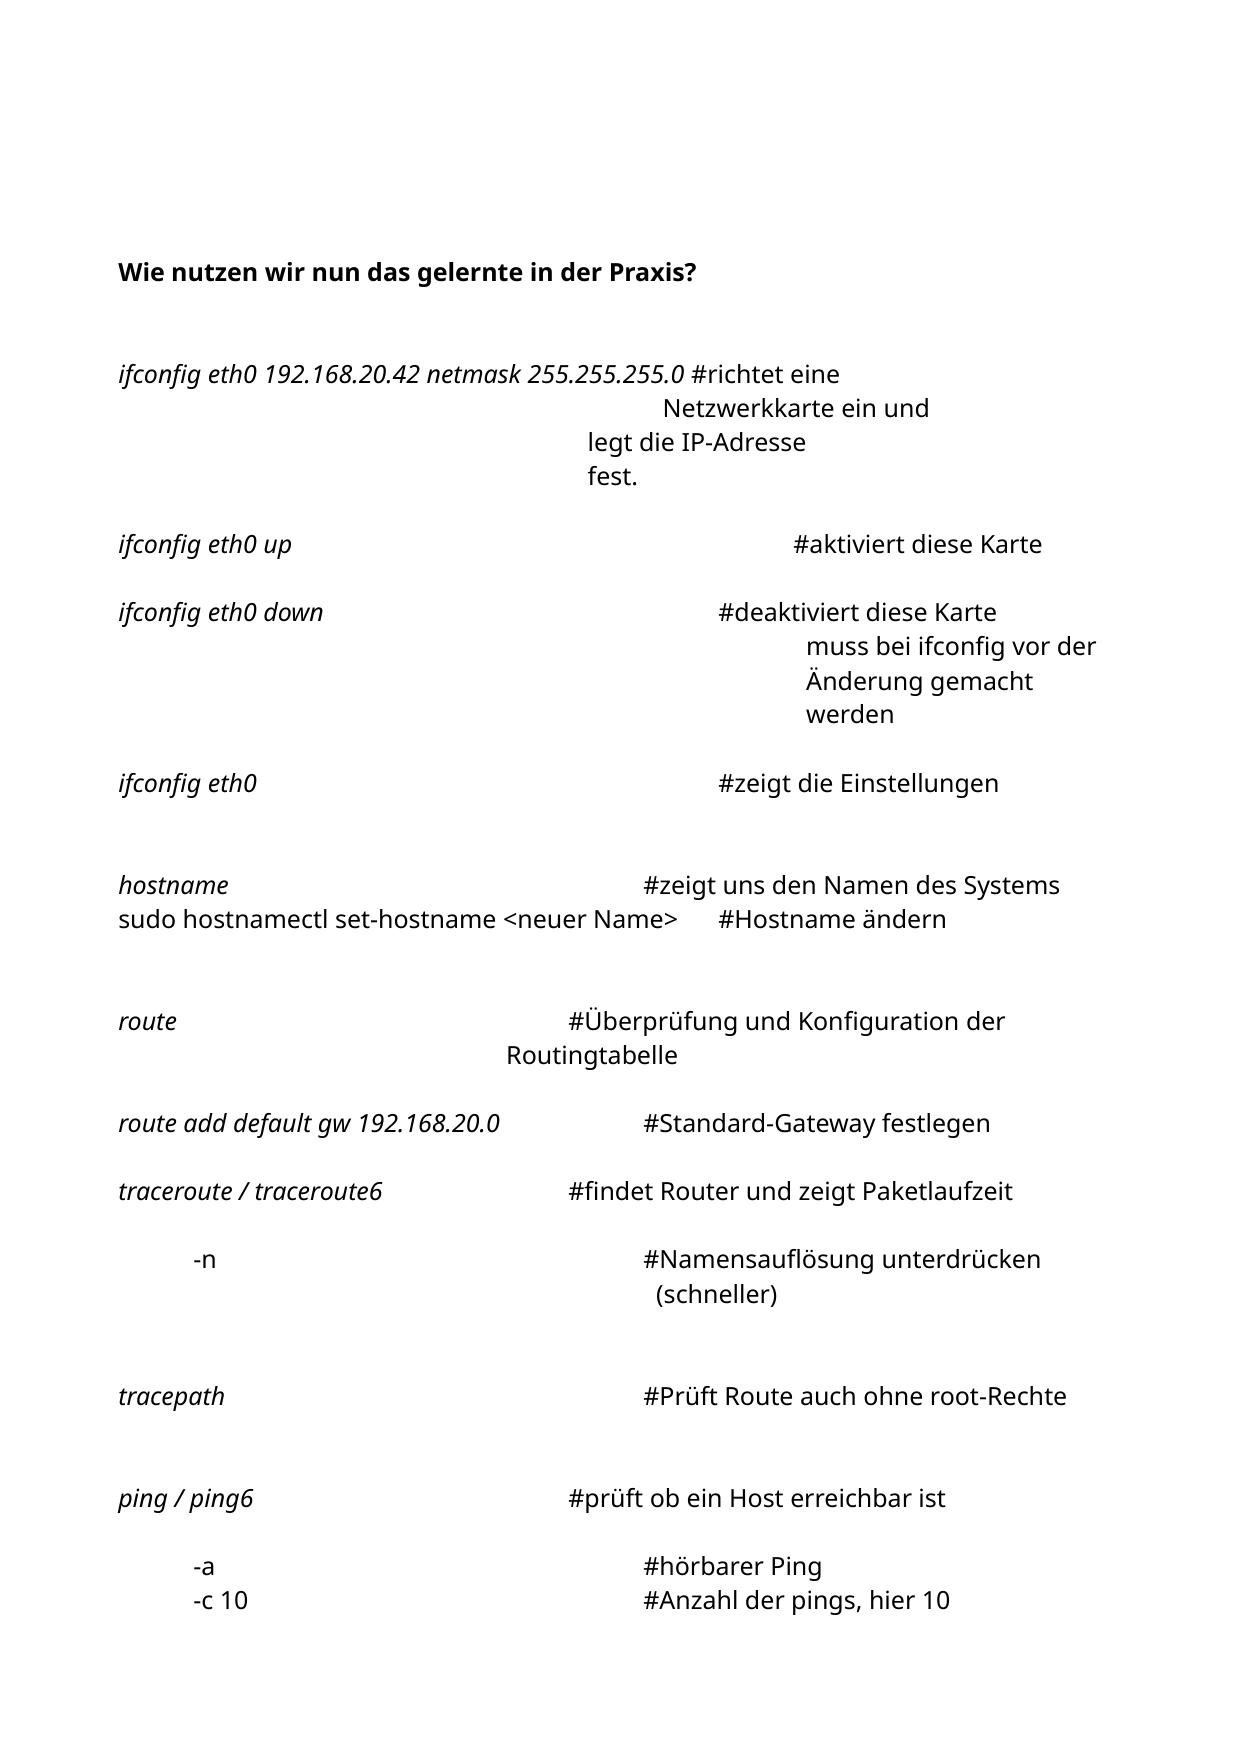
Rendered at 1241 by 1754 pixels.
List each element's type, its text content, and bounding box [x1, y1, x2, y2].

text Wie nutzen wir nun das gelernte in der Praxis? ifconfig eth0 192.168.20.42 netmask 255.255.255.0 #richtet eine Netzwerkkarte ein und legt die IP-Adresse fest. ifconfig eth0 up #aktiviert diese Karte ifconfig eth0 down #deaktiviert diese Karte muss bei ifconfig vor der Änderung gemacht werden ifconfig eth0 #zeigt die Einstellungen hostname #zeigt uns den Namen des Systems sudo hostnamectl set-hostname <neuer Name> #Hostname ändern route #Überprüfung und Konfiguration der Routingtabelle route add default gw 192.168.20.0 #Standard-Gateway festlegen traceroute / traceroute6 #findet Router und zeigt Paketlaufzeit -n #Namensauflösung unterdrücken (schneller) tracepath #Prüft Route auch ohne root-Rechte ping / ping6 #prüft ob ein Host erreichbar ist -a #hörbarer Ping -c 10 #Anzahl der pings, hier 10 [118, 118, 1122, 1617]
